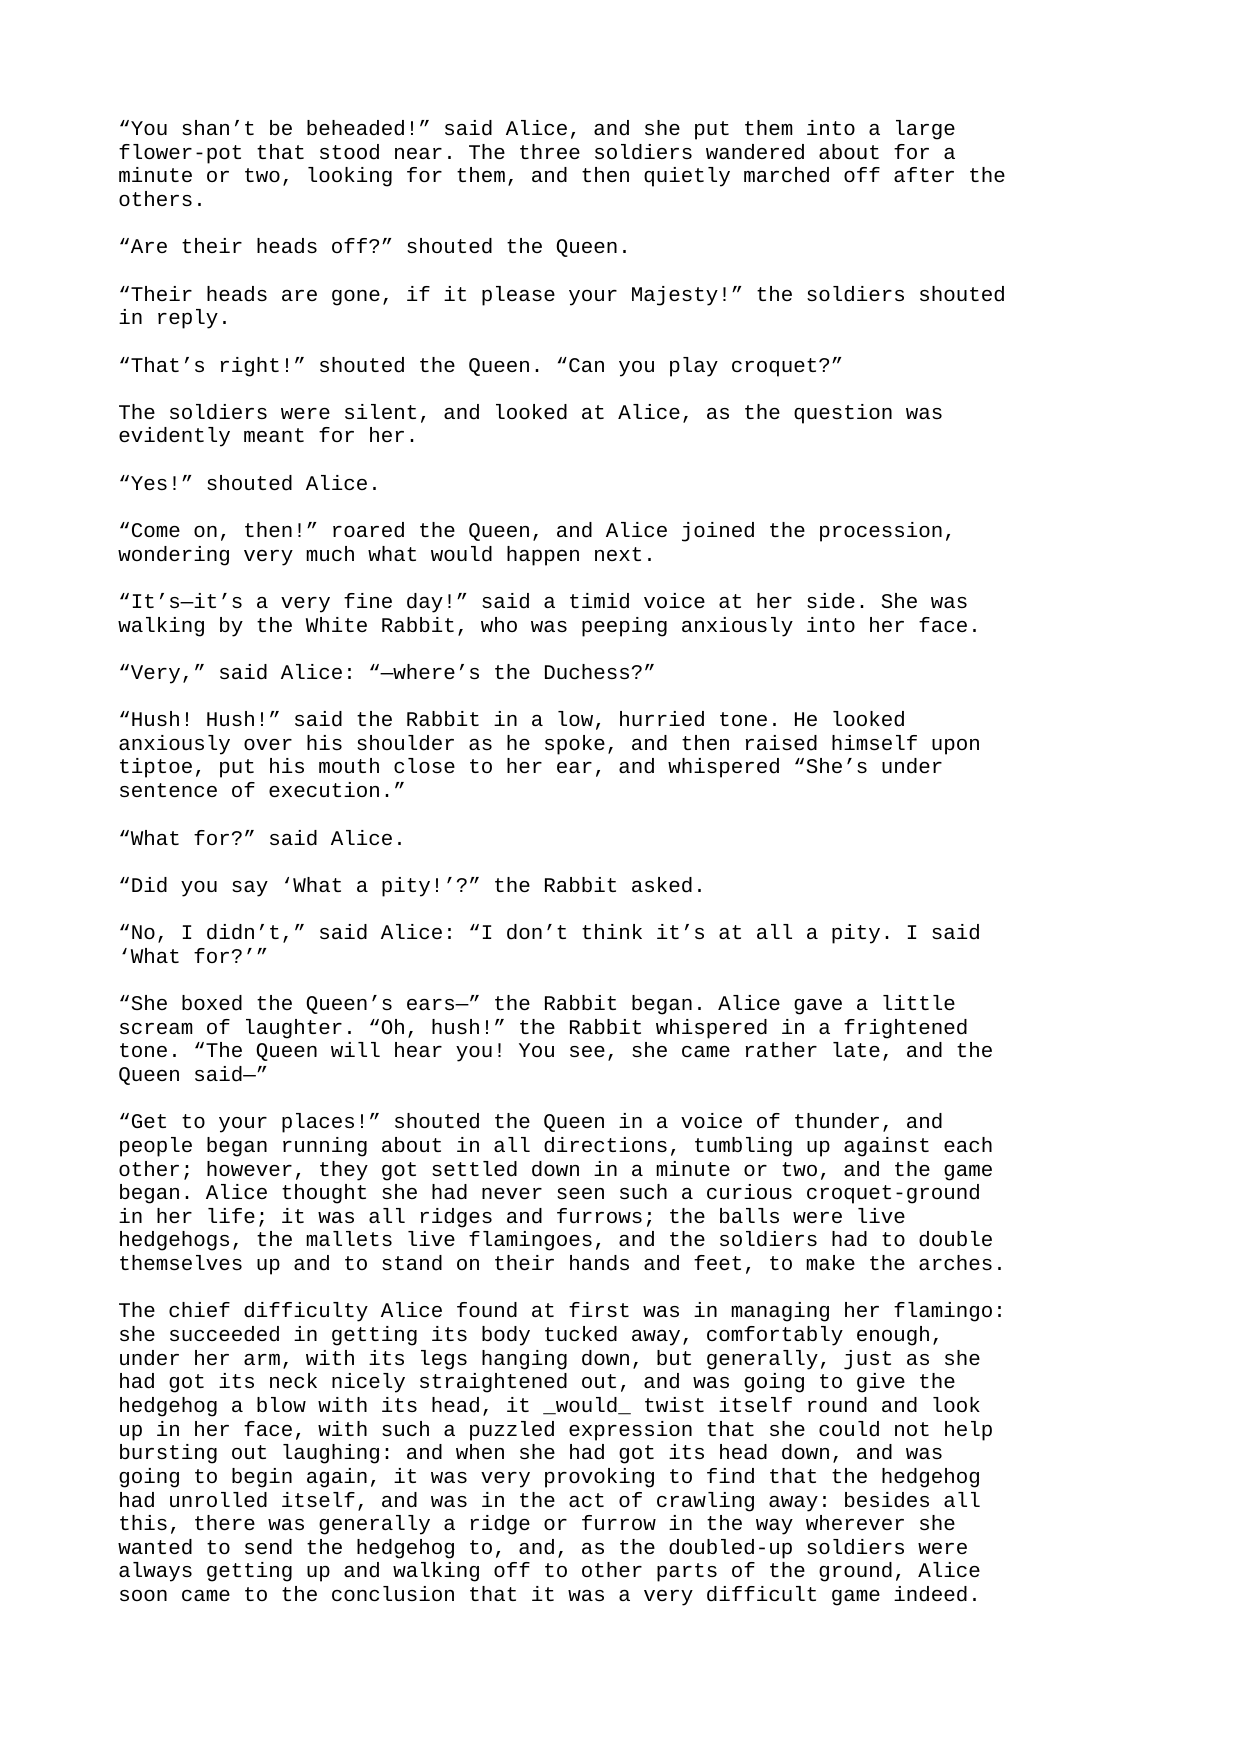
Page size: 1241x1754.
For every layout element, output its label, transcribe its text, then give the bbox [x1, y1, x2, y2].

text evidently meant for her. [118, 426, 1122, 449]
text bursting out laughing: and when she had got its head down, and was [118, 1442, 1122, 1466]
text others. [118, 189, 1122, 213]
text people began running about in all directions, tumbling up against each [118, 1135, 1122, 1158]
text wondering very much what would happen next. [118, 544, 1122, 567]
text tone. “The Queen will hear you! You see, she came rather late, and the [118, 1040, 1122, 1064]
text going to begin again, it was very provoking to find that the hedgehog [118, 1466, 1122, 1489]
text “Yes!” shouted Alice. [118, 473, 1122, 496]
text in reply. [118, 307, 1122, 331]
text The chief difficulty Alice found at first was in managing her flamingo: [118, 1300, 1122, 1324]
text hedgehogs, the mallets live flamingoes, and the soldiers had to double [118, 1229, 1122, 1253]
text other; however, they got settled down in a minute or two, and the game [118, 1158, 1122, 1182]
text under her arm, with its legs hanging down, but generally, just as she [118, 1348, 1122, 1371]
text “She boxed the Queen’s ears—” the Rabbit began. Alice gave a little [118, 993, 1122, 1017]
text ‘What for?’” [118, 946, 1122, 969]
text “It’s—it’s a very fine day!” said a timid voice at her side. She was [118, 591, 1122, 615]
text “That’s right!” shouted the Queen. “Can you play croquet?” [118, 354, 1122, 378]
text “Very,” said Alice: “—where’s the Duchess?” [118, 662, 1122, 686]
text always getting up and walking off to other parts of the ground, Alice [118, 1561, 1122, 1584]
text hedgehog a blow with its head, it _would_ twist itself round and look [118, 1395, 1122, 1419]
text wanted to send the hedgehog to, and, as the doubled-up soldiers were [118, 1537, 1122, 1561]
text she succeeded in getting its body tucked away, comfortably enough, [118, 1324, 1122, 1348]
text “Get to your places!” shouted the Queen in a voice of thunder, and [118, 1111, 1122, 1135]
text “You shan’t be beheaded!” said Alice, and she put them into a large [118, 118, 1122, 142]
text minute or two, looking for them, and then quietly marched off after the [118, 165, 1122, 189]
text in her life; it was all ridges and furrows; the balls were live [118, 1206, 1122, 1229]
text had unrolled itself, and was in the act of crawling away: besides all [118, 1489, 1122, 1513]
text “Come on, then!” roared the Queen, and Alice joined the procession, [118, 520, 1122, 544]
text up in her face, with such a puzzled expression that she could not help [118, 1419, 1122, 1442]
text flower-pot that stood near. The three soldiers wandered about for a [118, 142, 1122, 165]
text “No, I didn’t,” said Alice: “I don’t think it’s at all a pity. I said [118, 922, 1122, 946]
text anxiously over his shoulder as he spoke, and then raised himself upon [118, 733, 1122, 757]
text tiptoe, put his mouth close to her ear, and whispered “She’s under [118, 757, 1122, 780]
text The soldiers were silent, and looked at Alice, as the question was [118, 402, 1122, 426]
text “Are their heads off?” shouted the Queen. [118, 236, 1122, 260]
text this, there was generally a ridge or furrow in the way wherever she [118, 1513, 1122, 1537]
text scream of laughter. “Oh, hush!” the Rabbit whispered in a frightened [118, 1017, 1122, 1040]
text soon came to the conclusion that it was a very difficult game indeed. [118, 1584, 1122, 1608]
text had got its neck nicely straightened out, and was going to give the [118, 1371, 1122, 1395]
text “What for?” said Alice. [118, 827, 1122, 851]
text “Hush! Hush!” said the Rabbit in a low, hurried tone. He looked [118, 709, 1122, 733]
text “Their heads are gone, if it please your Majesty!” the soldiers shouted [118, 284, 1122, 307]
text began. Alice thought she had never seen such a curious croquet-ground [118, 1182, 1122, 1206]
text sentence of execution.” [118, 780, 1122, 804]
text walking by the White Rabbit, who was peeping anxiously into her face. [118, 615, 1122, 638]
text “Did you say ‘What a pity!’?” the Rabbit asked. [118, 875, 1122, 898]
text themselves up and to stand on their hands and feet, to make the arches. [118, 1253, 1122, 1277]
text Queen said—” [118, 1064, 1122, 1088]
